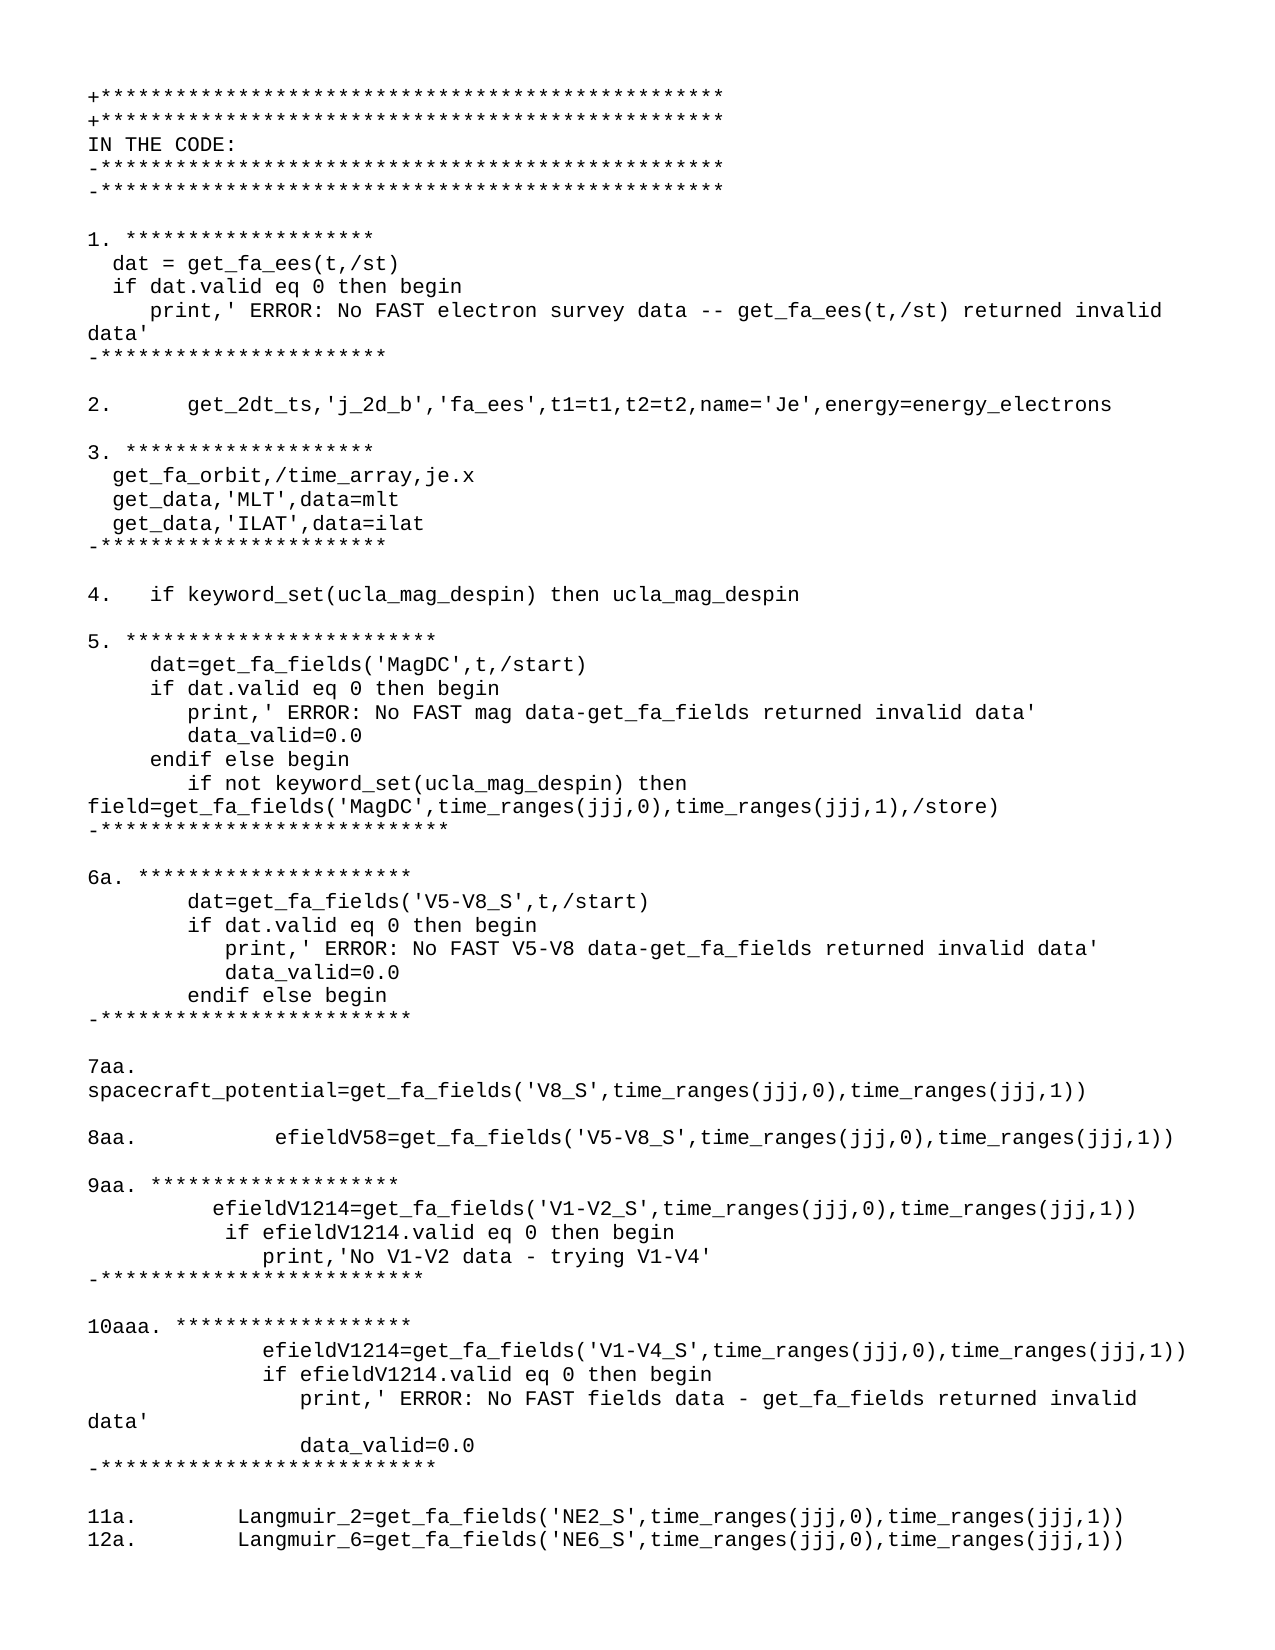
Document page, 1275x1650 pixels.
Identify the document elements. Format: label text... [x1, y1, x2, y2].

text if not keyword_set(ucla_mag_despin) then field=get_fa_fields('MagDC',time_ranges(jjj,0),time_ranges(jjj,1),/store) [87, 773, 1188, 820]
text get_data,'MLT',data=mlt [87, 489, 1188, 513]
text data_valid=0.0 [87, 1435, 1188, 1458]
text if efieldV1214.valid eq 0 then begin [87, 1364, 1188, 1387]
text print,'No V1-V2 data - trying V1-V4' [87, 1246, 1188, 1269]
text -*********************** [87, 536, 1188, 560]
text endif else begin [87, 986, 1188, 1009]
text get_data,'ILAT',data=ilat [87, 513, 1188, 536]
text 4. if keyword_set(ucla_mag_despin) then ucla_mag_despin [87, 583, 1188, 607]
text -************************* [87, 1009, 1188, 1033]
text 1. ******************** [87, 229, 1188, 252]
text get_fa_orbit,/time_array,je.x [87, 465, 1188, 489]
text -**************************** [87, 820, 1188, 844]
text 7aa. spacecraft_potential=get_fa_fields('V8_S',time_ranges(jjj,0),time_ranges(jjj,1)) [87, 1056, 1188, 1104]
text efieldV1214=get_fa_fields('V1-V2_S',time_ranges(jjj,0),time_ranges(jjj,1)) [87, 1198, 1188, 1222]
text +************************************************** [87, 87, 1188, 111]
text 3. ******************** [87, 442, 1188, 465]
text data_valid=0.0 [87, 962, 1188, 986]
text print,' ERROR: No FAST V5-V8 data-get_fa_fields returned invalid data' [87, 938, 1188, 962]
text dat=get_fa_fields('MagDC',t,/start) [87, 654, 1188, 678]
text dat = get_fa_ees(t,/st) [87, 252, 1188, 276]
text 5. ************************* [87, 631, 1188, 654]
text print,' ERROR: No FAST mag data-get_fa_fields returned invalid data' [87, 702, 1188, 725]
text -************************************************** [87, 158, 1188, 182]
text if dat.valid eq 0 then begin [87, 914, 1188, 938]
text data_valid=0.0 [87, 725, 1188, 749]
text if dat.valid eq 0 then begin [87, 276, 1188, 300]
text 6a. ********************** [87, 867, 1188, 891]
text -*********************** [87, 347, 1188, 371]
text 8aa. efieldV58=get_fa_fields('V5-V8_S',time_ranges(jjj,0),time_ranges(jjj,1)) [87, 1127, 1188, 1151]
text if efieldV1214.valid eq 0 then begin [87, 1222, 1188, 1246]
text efieldV1214=get_fa_fields('V1-V4_S',time_ranges(jjj,0),time_ranges(jjj,1)) [87, 1340, 1188, 1364]
text 2. get_2dt_ts,'j_2d_b','fa_ees',t1=t1,t2=t2,name='Je',energy=energy_electrons [87, 394, 1188, 418]
text if dat.valid eq 0 then begin [87, 678, 1188, 702]
text 10aaa. ******************* [87, 1317, 1188, 1340]
text IN THE CODE: [87, 134, 1188, 158]
text 9aa. ******************** [87, 1175, 1188, 1198]
text 11a. Langmuir_2=get_fa_fields('NE2_S',time_ranges(jjj,0),time_ranges(jjj,1)) [87, 1506, 1188, 1529]
text -************************************************** [87, 182, 1188, 205]
text -*************************** [87, 1458, 1188, 1482]
text print,' ERROR: No FAST fields data - get_fa_fields returned invalid data' [87, 1387, 1188, 1435]
text -************************** [87, 1269, 1188, 1293]
text dat=get_fa_fields('V5-V8_S',t,/start) [87, 891, 1188, 914]
text +************************************************** [87, 111, 1188, 134]
text 12a. Langmuir_6=get_fa_fields('NE6_S',time_ranges(jjj,0),time_ranges(jjj,1)) [87, 1529, 1188, 1553]
text endif else begin [87, 749, 1188, 773]
text print,' ERROR: No FAST electron survey data -- get_fa_ees(t,/st) returned invalid data' [87, 300, 1188, 347]
